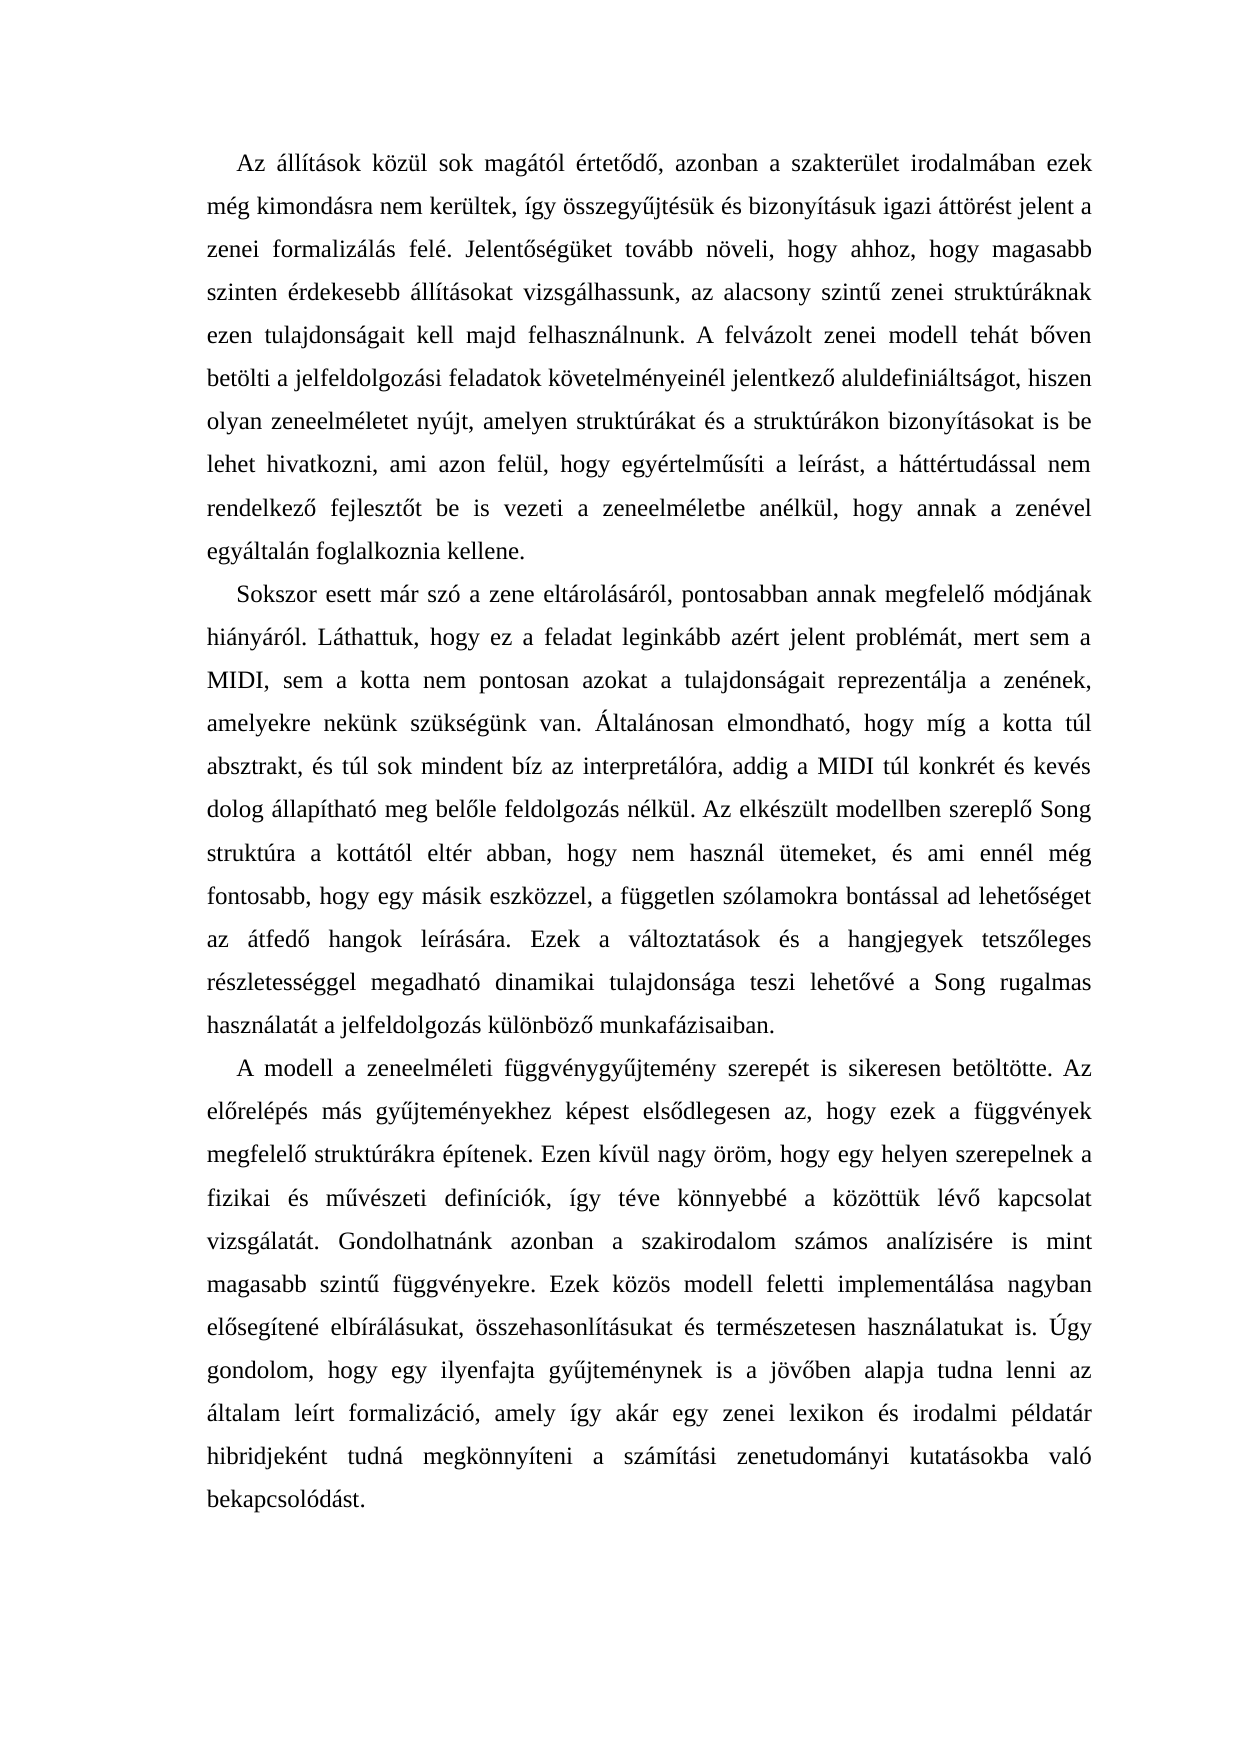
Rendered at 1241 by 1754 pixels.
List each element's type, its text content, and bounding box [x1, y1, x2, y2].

text Sokszor esett már szó a zene eltárolásáról, pontosabban annak megfelelő módjának hiányáról. Láthattuk, hogy ez a feladat leginkább azért jelent problémát, mert sem a MIDI, sem a kotta nem pontosan azokat a tulajdonságait reprezentálja a zenének, amelyekre nekünk szükségünk van. Általánosan elmondható, hogy míg a kotta túl absztrakt, és túl sok mindent bíz az interpretálóra, addig a MIDI túl konkrét és kevés dolog állapítható meg belőle feldolgozás nélkül. Az elkészült modellben szereplő Song struktúra a kottától eltér abban, hogy nem használ ütemeket, és ami ennél még fontosabb, hogy egy másik eszközzel, a független szólamokra bontással ad lehetőséget az átfedő hangok leírására. Ezek a változtatások és a hangjegyek tetszőleges részletességgel megadható dinamikai tulajdonsága teszi lehetővé a Song rugalmas használatát a jelfeldolgozás különböző munkafázisaiban. [207, 579, 1093, 1039]
text A modell a zeneelméleti függvénygyűjtemény szerepét is sikeresen betöltötte. Az előrelépés más gyűjteményekhez képest elsődlegesen az, hogy ezek a függvények megfelelő struktúrákra építenek. Ezen kívül nagy öröm, hogy egy helyen szerepelnek a fizikai és művészeti definíciók, így téve könnyebbé a közöttük lévő kapcsolat vizsgálatát. Gondolhatnánk azonban a szakirodalom számos analízisére is mint magasabb szintű függvényekre. Ezek közös modell feletti implementálása nagyban elősegítené elbírálásukat, összehasonlításukat és természetesen használatukat is. Úgy gondolom, hogy egy ilyenfajta gyűjteménynek is a jövőben alapja tudna lenni az általam leírt formalizáció, amely így akár egy zenei lexikon és irodalmi példatár hibridjeként tudná megkönnyíteni a számítási zenetudományi kutatásokba való bekapcsolódást. [207, 1053, 1093, 1513]
text Az állítások közül sok magától értetődő, azonban a szakterület irodalmában ezek még kimondásra nem kerültek, így összegyűjtésük és bizonyításuk igazi áttörést jelent a zenei formalizálás felé. Jelentőségüket tovább növeli, hogy ahhoz, hogy magasabb szinten érdekesebb állításokat vizsgálhassunk, az alacsony szintű zenei struktúráknak ezen tulajdonságait kell majd felhasználnunk. A felvázolt zenei modell tehát bőven betölti a jelfeldolgozási feladatok követelményeinél jelentkező aluldefiniáltságot, hiszen olyan zeneelméletet nyújt, amelyen struktúrákat és a struktúrákon bizonyításokat is be lehet hivatkozni, ami azon felül, hogy egyértelműsíti a leírást, a háttértudással nem rendelkező fejlesztőt be is vezeti a zeneelméletbe anélkül, hogy annak a zenével egyáltalán foglalkoznia kellene. [207, 148, 1093, 564]
